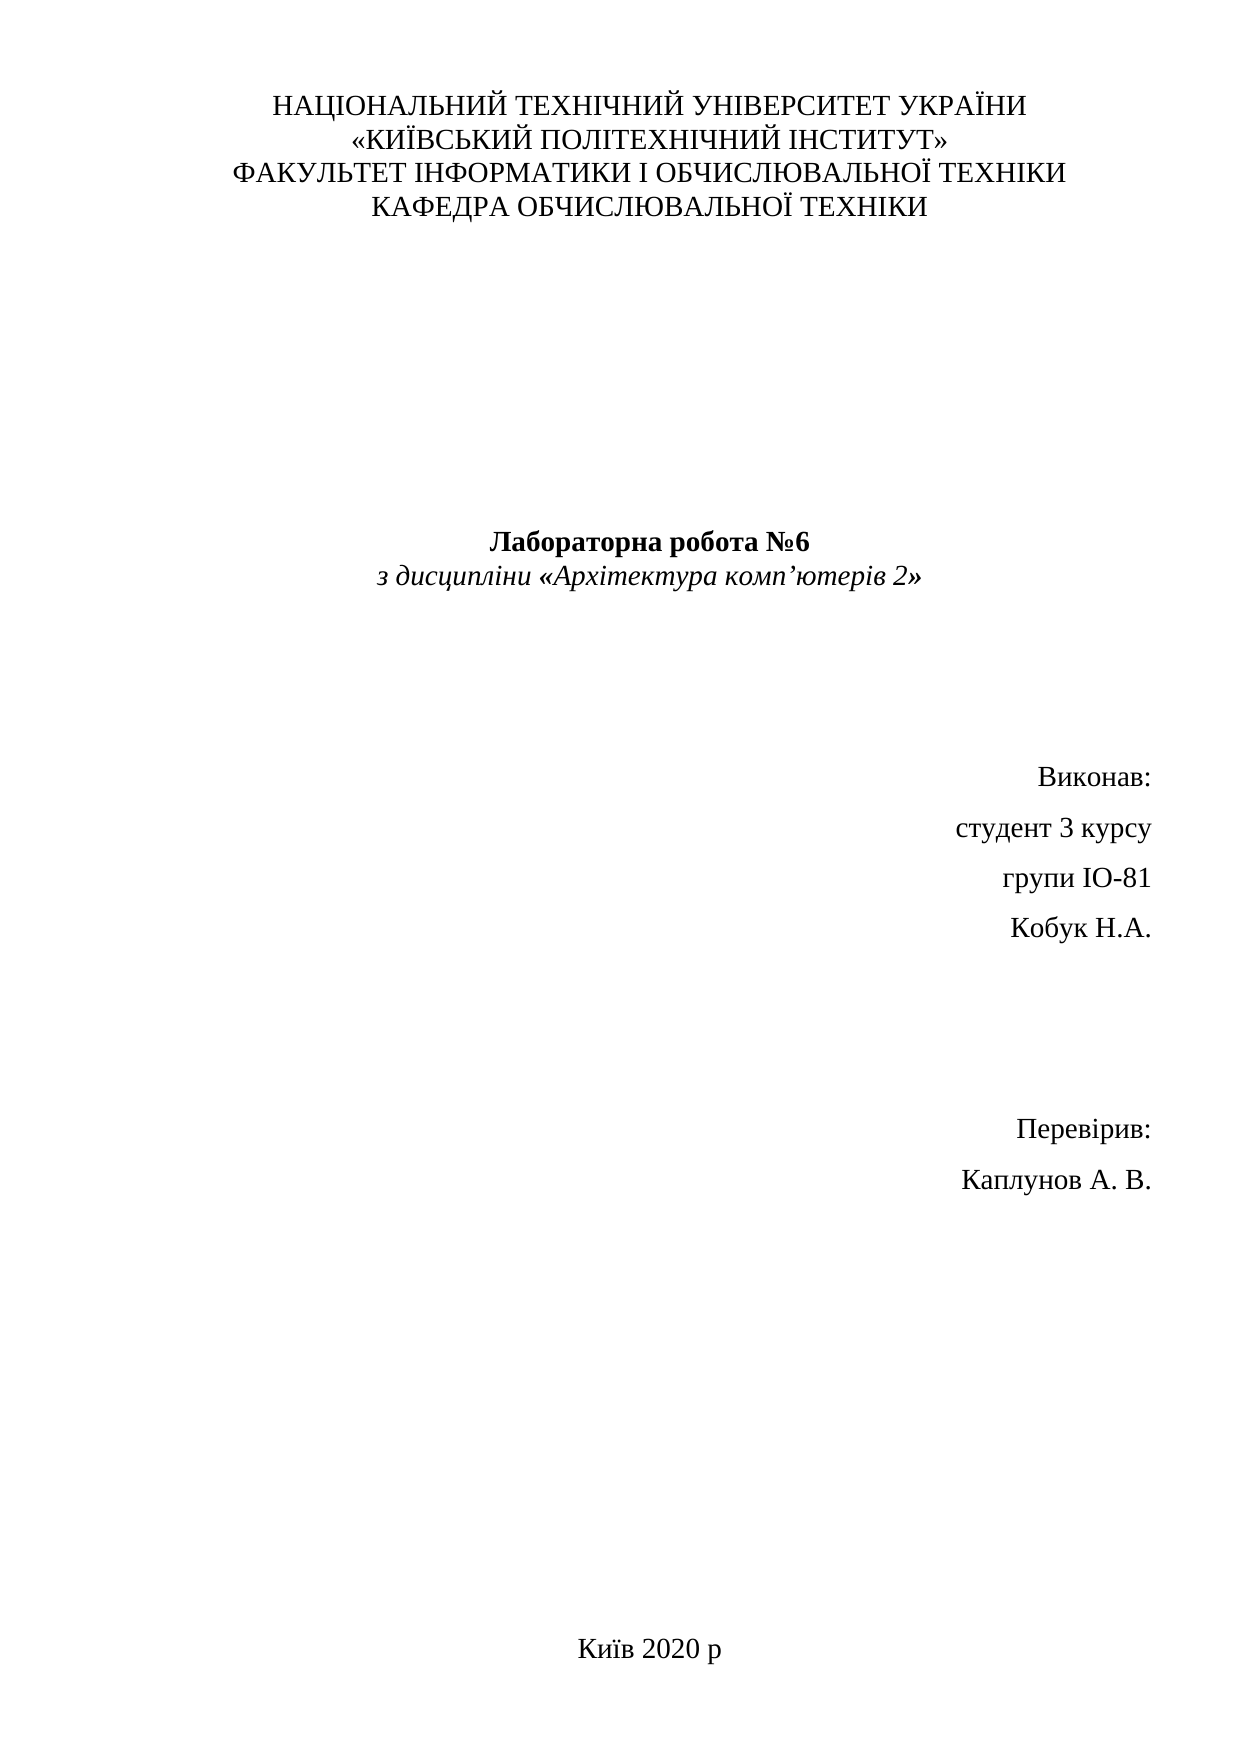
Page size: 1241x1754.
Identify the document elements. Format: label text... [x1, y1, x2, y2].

text «КИЇВСЬКИЙ ПОЛІТЕХНІЧНИЙ ІНСТИТУТ» [148, 122, 1152, 156]
text з дисципліни «Архітектура комп’ютерів 2» [148, 558, 1152, 592]
text Перевірив: [148, 1112, 1152, 1145]
text Виконав: [148, 759, 1152, 793]
text Лабораторна робота №6 [148, 524, 1152, 558]
text ФАКУЛЬТЕТ ІНФОРМАТИКИ І ОБЧИСЛЮВАЛЬНОЇ ТЕХНІКИ [148, 156, 1152, 189]
text студент 3 курсу [148, 810, 1152, 843]
text Київ 2020 р [148, 1631, 1152, 1665]
text Каплунов А. В. [148, 1162, 1152, 1195]
text КАФЕДРА ОБЧИСЛЮВАЛЬНОЇ ТЕХНІКИ [148, 189, 1152, 223]
text групи ІО-81 [148, 860, 1152, 893]
text НАЦІОНАЛЬНИЙ ТЕХНІЧНИЙ УНІВЕРСИТЕТ УКРАЇНИ [148, 88, 1152, 122]
text Кобук Н.А. [148, 910, 1152, 944]
